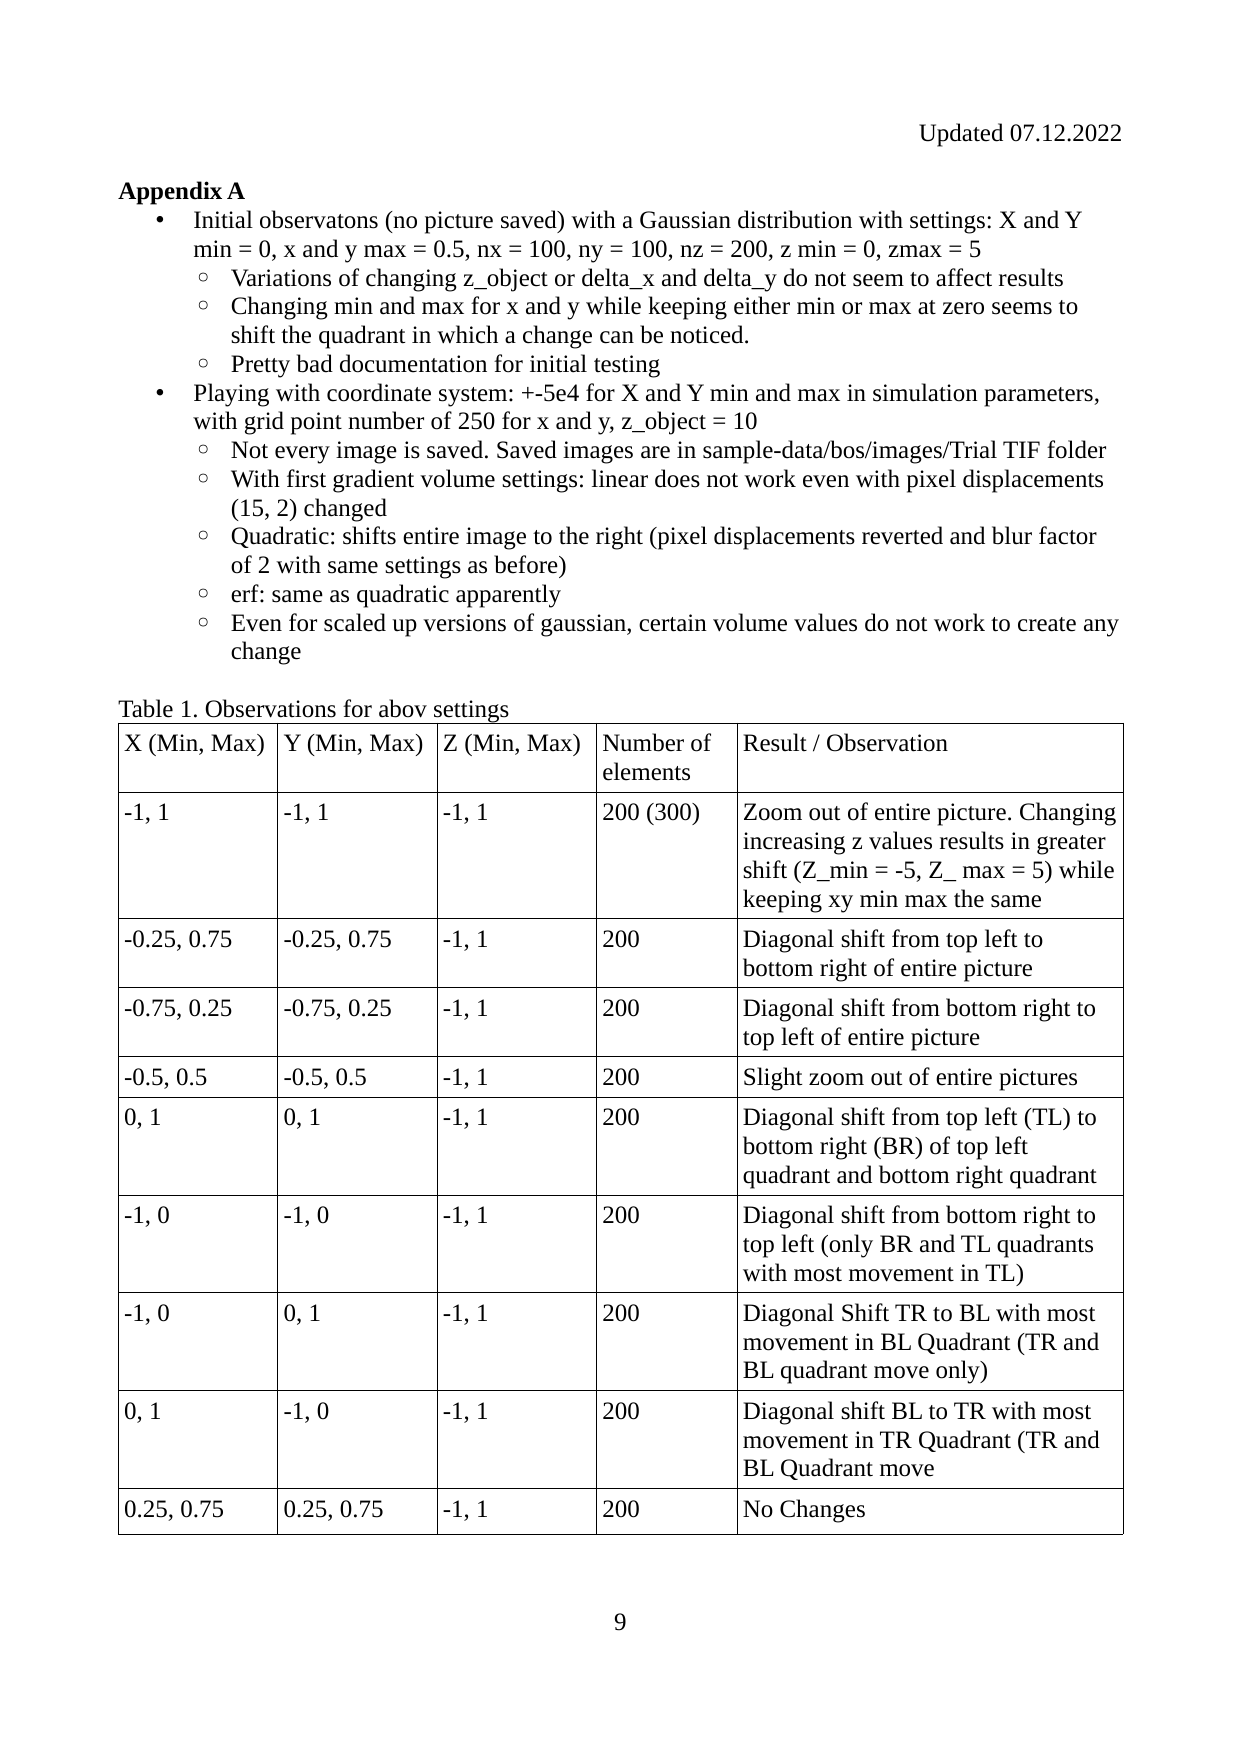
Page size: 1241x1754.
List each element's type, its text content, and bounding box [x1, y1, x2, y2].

list Initial observatons (no picture saved) with a Gaussian distribution with settings: X and Y min = 0, x and y max = 0.5, nx = 100, ny = 100, nz = 200, z min = 0, zmax = 5 [156, 205, 1122, 263]
table_cell Diagonal shift from bottom right to top left of entire picture [738, 988, 1123, 1056]
table_header Result / Observation [738, 724, 1123, 792]
table_header X (Min, Max) [119, 724, 277, 792]
table_cell -0.75, 0.25 [119, 988, 277, 1056]
table_cell -0.5, 0.5 [119, 1057, 277, 1097]
table_cell -1, 0 [119, 1196, 277, 1292]
table_cell 0, 1 [278, 1293, 437, 1390]
list Even for scaled up versions of gaussian, certain volume values do not work to create any change [193, 608, 1122, 665]
table_cell 200 [597, 1489, 737, 1533]
table_cell Zoom out of entire picture. Changing increasing z values results in greater shift (Z_min = -5, Z_ max = 5) while keeping xy min max the same [738, 793, 1123, 918]
table_cell -1, 1 [438, 919, 596, 987]
table_cell -1, 1 [278, 793, 437, 918]
table_cell Diagonal Shift TR to BL with most movement in BL Quadrant (TR and BL quadrant move only) [738, 1293, 1123, 1390]
table_cell 0.25, 0.75 [119, 1489, 277, 1533]
table_cell -0.5, 0.5 [278, 1057, 437, 1097]
list Changing min and max for x and y while keeping either min or max at zero seems to shift the quadrant in which a change can be noticed. [193, 291, 1122, 349]
table_cell 200 [597, 1293, 737, 1390]
table_cell 200 [597, 1391, 737, 1488]
list Pretty bad documentation for initial testing [193, 349, 1122, 378]
table_cell 200 [597, 988, 737, 1056]
list Variations of changing z_object or delta_x and delta_y do not seem to affect results [193, 263, 1122, 291]
table_cell -1, 1 [438, 1098, 596, 1194]
table_cell Diagonal shift from top left to bottom right of entire picture [738, 919, 1123, 987]
table_cell Diagonal shift BL to TR with most movement in TR Quadrant (TR and BL Quadrant move [738, 1391, 1123, 1488]
table_cell -1, 1 [438, 793, 596, 918]
text Appendix A [118, 176, 1122, 205]
table_header Number of elements [597, 724, 737, 792]
table_cell -1, 0 [278, 1391, 437, 1488]
table_cell 200 (300) [597, 793, 737, 918]
list Quadratic: shifts entire image to the right (pixel displacements reverted and blur factor of 2 with same settings as before) [193, 521, 1122, 579]
table_cell 200 [597, 1098, 737, 1194]
table_cell -1, 0 [278, 1196, 437, 1292]
table_cell 0, 1 [278, 1098, 437, 1194]
list With first gradient volume settings: linear does not work even with pixel displacements (15, 2) changed [193, 464, 1122, 521]
list Not every image is saved. Saved images are in sample-data/bos/images/Trial TIF folder [193, 435, 1122, 464]
table_cell -0.75, 0.25 [278, 988, 437, 1056]
table_cell -0.25, 0.75 [278, 919, 437, 987]
table_cell -1, 1 [438, 988, 596, 1056]
table_cell Diagonal shift from bottom right to top left (only BR and TL quadrants with most movement in TL) [738, 1196, 1123, 1292]
table_cell -1, 0 [119, 1293, 277, 1390]
table_cell -0.25, 0.75 [119, 919, 277, 987]
table_header Y (Min, Max) [278, 724, 437, 792]
table_cell Diagonal shift from top left (TL) to bottom right (BR) of top left quadrant and bottom right quadrant [738, 1098, 1123, 1194]
text Table 1. Observations for abov settings [118, 694, 1122, 723]
table_cell -1, 1 [119, 793, 277, 918]
table_cell 0, 1 [119, 1098, 277, 1194]
table_cell No Changes [738, 1489, 1123, 1533]
table_cell -1, 1 [438, 1196, 596, 1292]
table_cell 200 [597, 1057, 737, 1097]
table_cell 0, 1 [119, 1391, 277, 1488]
table_cell 200 [597, 919, 737, 987]
table_cell -1, 1 [438, 1391, 596, 1488]
table_cell 200 [597, 1196, 737, 1292]
list Playing with coordinate system: +-5e4 for X and Y min and max in simulation parameters, with grid point number of 250 for x and y, z_object = 10 [156, 378, 1122, 435]
table_cell -1, 1 [438, 1057, 596, 1097]
table_header Z (Min, Max) [438, 724, 596, 792]
table_cell Slight zoom out of entire pictures [738, 1057, 1123, 1097]
table_cell 0.25, 0.75 [278, 1489, 437, 1533]
table_cell -1, 1 [438, 1489, 596, 1533]
list erf: same as quadratic apparently [193, 579, 1122, 608]
table_cell -1, 1 [438, 1293, 596, 1390]
